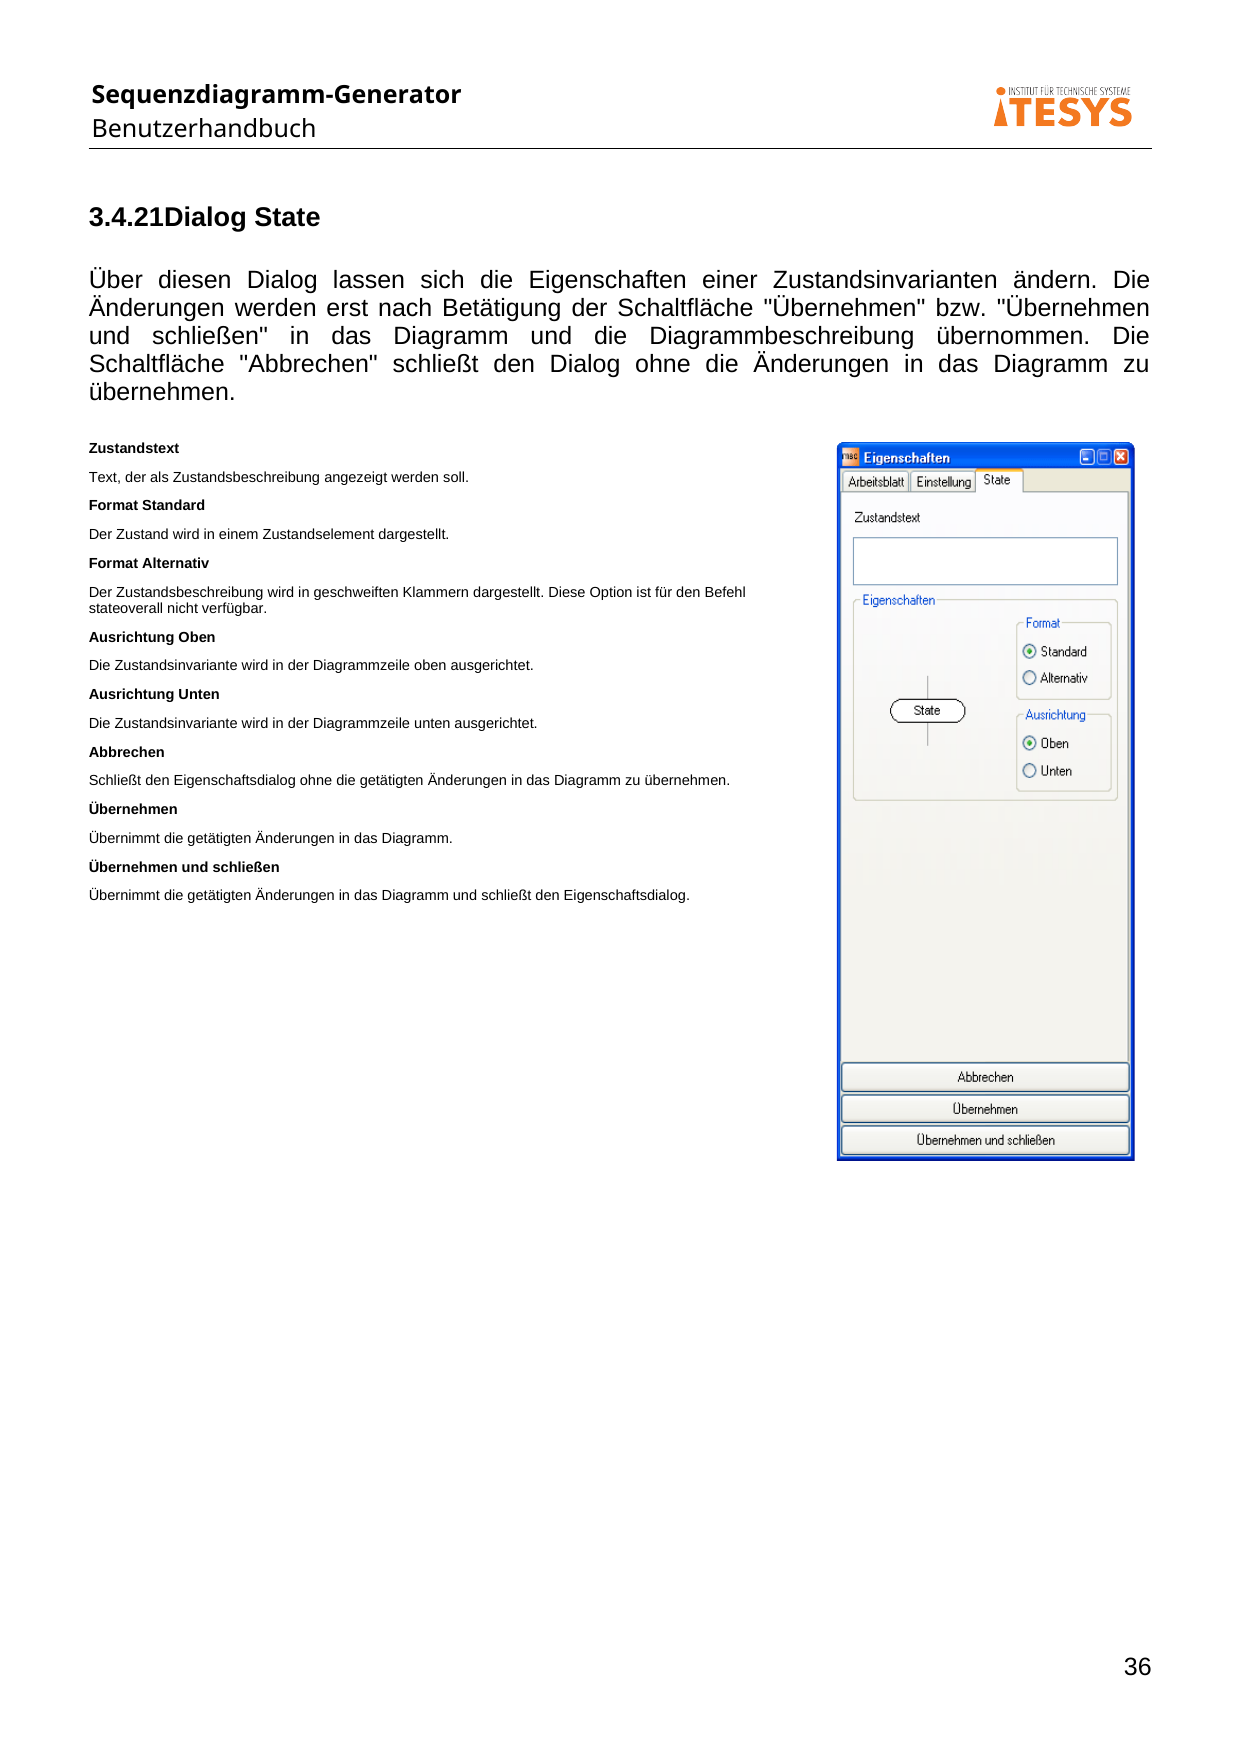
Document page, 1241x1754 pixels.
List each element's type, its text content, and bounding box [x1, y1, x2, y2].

table_cell Text, der als Zustandsbeschreibung angezeigt werden soll. [89, 463, 811, 491]
table_cell Ausrichtung Oben [89, 623, 811, 651]
table_cell Übernehmen und schließen [89, 853, 811, 881]
text Über diesen Dialog lassen sich die Eigenschaften einer Zustandsinvarianten ändern. Die Änderungen werden erst nach Betätigung der Schaltfläche "Übernehmen" bzw. "Übernehmen und schließen" in das Diagramm und die Diagrammbeschreibung übernommen. Die Schaltfläche "Abbrechen" schließt den Dialog ohne die Änderungen in das Diagramm zu übernehmen. [88, 266, 1152, 406]
table_cell Die Zustandsinvariante wird in der Diagrammzeile unten ausgerichtet. [89, 709, 811, 737]
table_cell Übernimmt die getätigten Änderungen in das Diagramm und schließt den Eigenschaftsdialog. [89, 881, 811, 910]
table_cell Übernehmen [89, 795, 811, 824]
subtitle Dialog State [88, 202, 1152, 232]
table_cell Der Zustand wird in einem Zustandselement dargestellt. [89, 520, 811, 549]
table_cell Die Zustandsinvariante wird in der Diagrammzeile oben ausgerichtet. [89, 651, 811, 680]
table_cell Übernimmt die getätigten Änderungen in das Diagramm. [89, 824, 811, 852]
table_header Zustandstext [89, 434, 811, 462]
picture [836, 442, 1135, 1161]
table_cell Abbrechen [89, 738, 811, 766]
table_header [89, 434, 812, 1169]
table_header [812, 434, 1151, 1169]
table_cell Format Standard [89, 491, 811, 520]
table_cell Format Alternativ [89, 549, 811, 577]
table_cell Der Zustandsbeschreibung wird in geschweiften Klammern dargestellt. Diese Option ist für den Befehl stateoverall nicht verfügbar. [89, 578, 811, 622]
table_cell Schließt den Eigenschaftsdialog ohne die getätigten Änderungen in das Diagramm zu übernehmen. [89, 766, 811, 795]
table_cell Ausrichtung Unten [89, 680, 811, 709]
picture [993, 85, 1133, 127]
